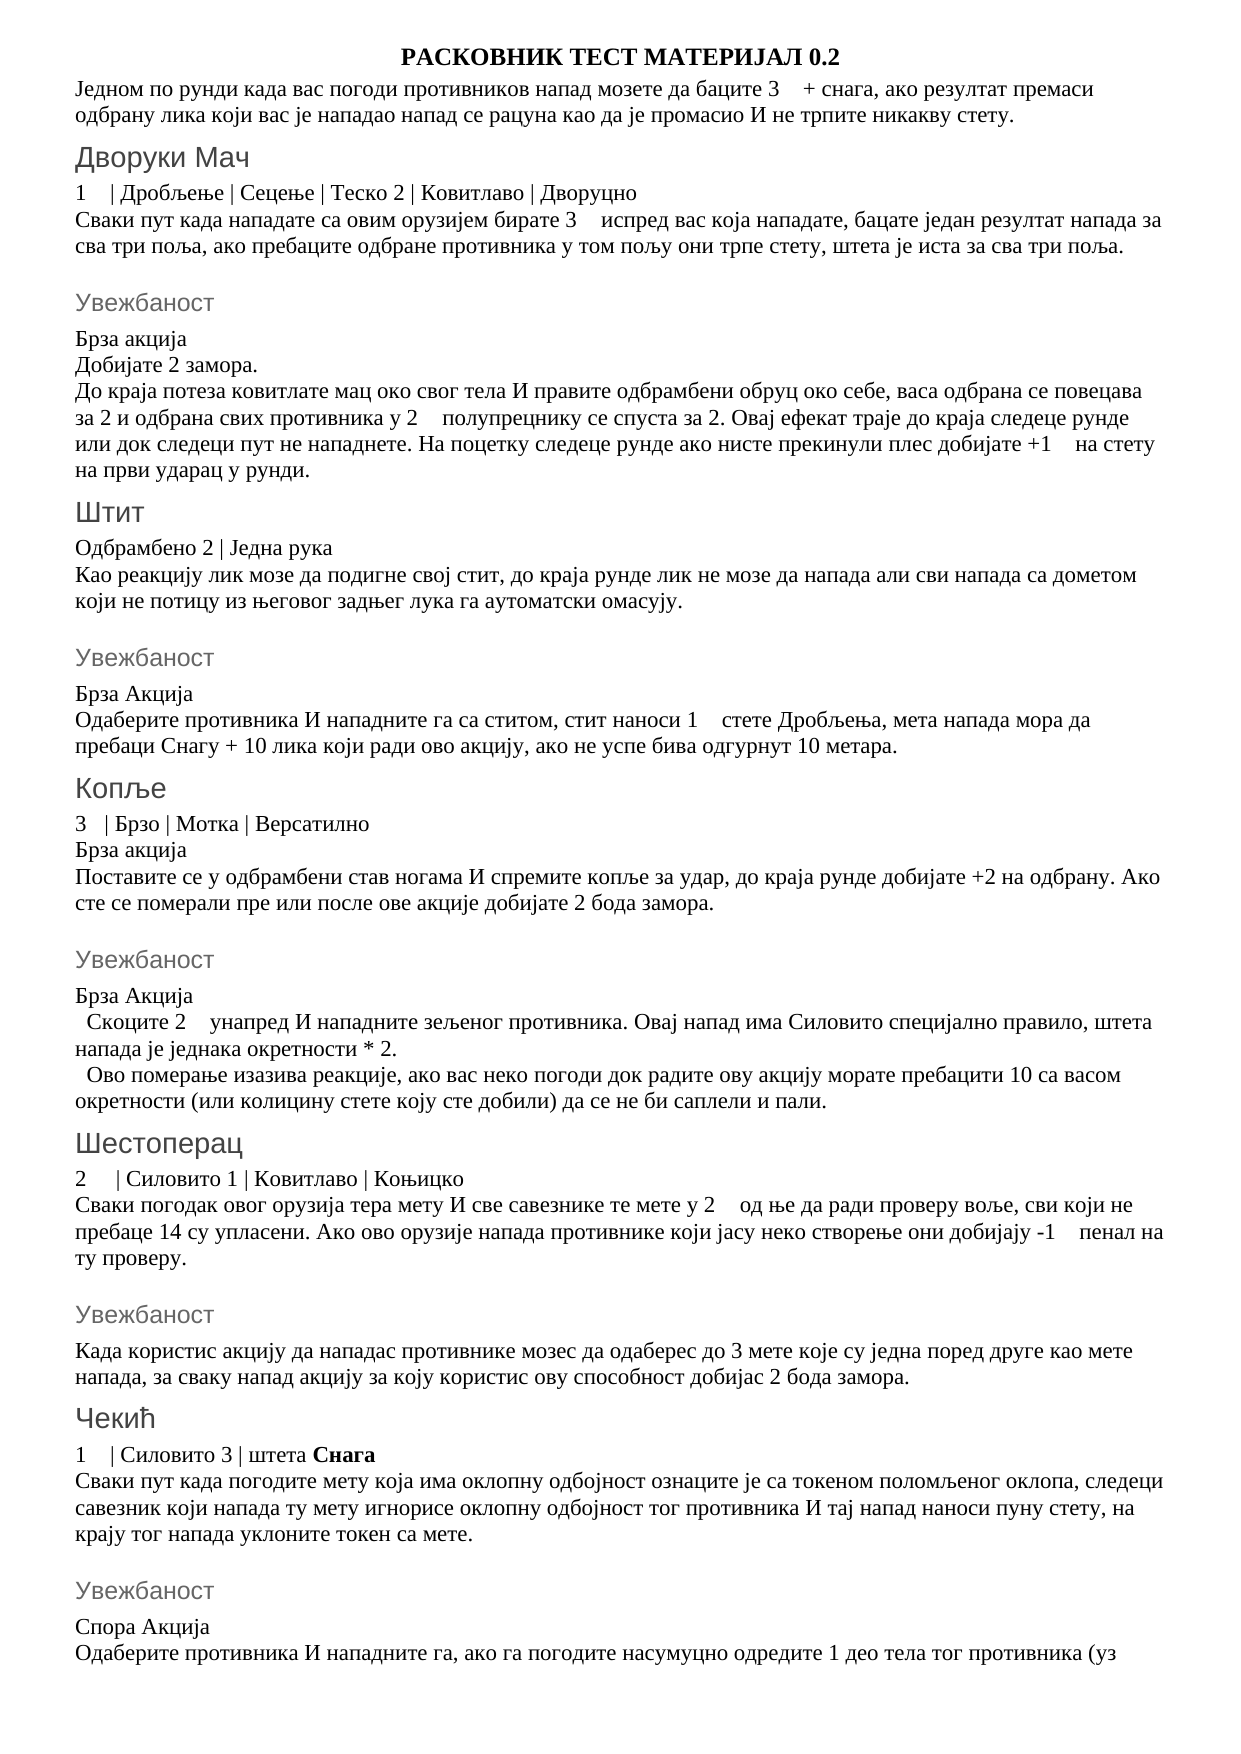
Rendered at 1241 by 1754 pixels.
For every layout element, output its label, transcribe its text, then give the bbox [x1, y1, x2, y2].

text Одбрамбено 2 | Једна рука [75, 534, 1166, 561]
subtitle Увежбаност [75, 642, 1166, 671]
subtitle Увежбаност [75, 1300, 1166, 1328]
text Одаберите противника И нападните га са ститом, стит наноси 1🎲 стете Дробљења, мета напада мора да пребаци Снагу + 10 лика који ради ово акцију, ако не успе бива одгурнут 10 метара. [75, 706, 1166, 759]
text Ово померање изазива реакције, ако вас неко погоди док радите ову акцију морате пребацити 10 са васом окретности (или колицину стете коју сте добили) да се не би саплели и пали. [75, 1061, 1166, 1114]
text Једном по рунди када вас погоди противников напад мозете да баците 3🎲 + снага, ако резултат премаси одбрану лика који вас је нападао напад се рацуна као да је промасио И не трпите никакву стету. [75, 75, 1166, 128]
subtitle Дворуки Мач [75, 140, 1166, 173]
text Скоците 2💥 унапред И нападните зељеног противника. Овај напад има Силовито специјално правило, штета напада је једнака окретности * 2. [75, 1008, 1166, 1061]
subtitle Копље [75, 771, 1166, 804]
text До краја потеза ковитлате мац око свог тела И правите одбрамбени обруц око себе, васа одбрана се повецава за 2 и одбрана свих противника у 2💥 полупрецнику се спуста за 2. Овај ефекат траје до краја следеце рунде или док следеци пут не нападнете. На поцетку следеце рунде ако нисте прекинули плес добијате +1🎲 на стету на први ударац у рунди. [75, 377, 1166, 483]
text Добијате 2 замора. [75, 351, 1166, 377]
text Брза акција [75, 324, 1166, 351]
text Брза Акција [75, 679, 1166, 706]
text Поставите се у одбрамбени став ногама И спремите копље за удар, до краја рунде добијате +2 на одбрану. Ако сте се померали пре или после ове акције добијате 2 бода замора. [75, 863, 1166, 916]
text Сваки погодак овог орузија тера мету И све савезнике те мете у 2💥 од ње да ради проверу воље, сви који не пребаце 14 су упласени. Ако ово орузије напада противнике који јасу неко створење они добијају -1🎲 пенал на ту проверу. [75, 1192, 1166, 1271]
subtitle Увежбаност [75, 945, 1166, 973]
subtitle Штит [75, 495, 1166, 528]
text Брза Акција [75, 982, 1166, 1008]
text 3💥| Брзо | Мотка | Версатилно [75, 810, 1166, 837]
text 1💥 | Силовито 3 | штета Снага [75, 1441, 1166, 1467]
subtitle Чекић [75, 1402, 1166, 1435]
text Сваки пут када погодите мету која има оклопну одбојност ознаците је са токеном поломљеног оклопа, следеци савезник који напада ту мету игнорисе оклопну одбојност тог противника И тај напад наноси пуну стету, на крају тог напада уклоните токен са мете. [75, 1467, 1166, 1547]
text 1💥 | Дробљење | Сецење | Теско 2 | Ковитлаво | Дворуцно [75, 179, 1166, 206]
text Као реакцију лик мозе да подигне свој стит, до краја рунде лик не мозе да напада али сви напада са дометом који не потицу из његовог задњег лука га аутоматски омасују. [75, 561, 1166, 613]
text 2 💥 | Силовито 1 | Ковитлаво | Коњицко [75, 1165, 1166, 1192]
text Када користис акцију да нападас противнике мозес да одаберес до 3 мете које су једна поред друге као мете напада, за сваку напад акцију за коју користис ову способност добијас 2 бода замора. [75, 1337, 1166, 1389]
text Спора Акција [75, 1613, 1166, 1639]
text Одаберите противника И нападните га, ако га погодите насумуцно одредите 1 део тела тог противника (уз [75, 1639, 1166, 1666]
subtitle Увежбаност [75, 1576, 1166, 1604]
subtitle Шестоперац [75, 1126, 1166, 1159]
text Брза акција [75, 837, 1166, 863]
text Сваки пут када нападате са овим орузијем бирате 3💥 испред вас која нападате, бацате један резултат напада за сва три поља, ако пребаците одбране противника у том пољу они трпе стету, штета је иста за сва три поља. [75, 206, 1166, 258]
subtitle Увежбаност [75, 287, 1166, 316]
